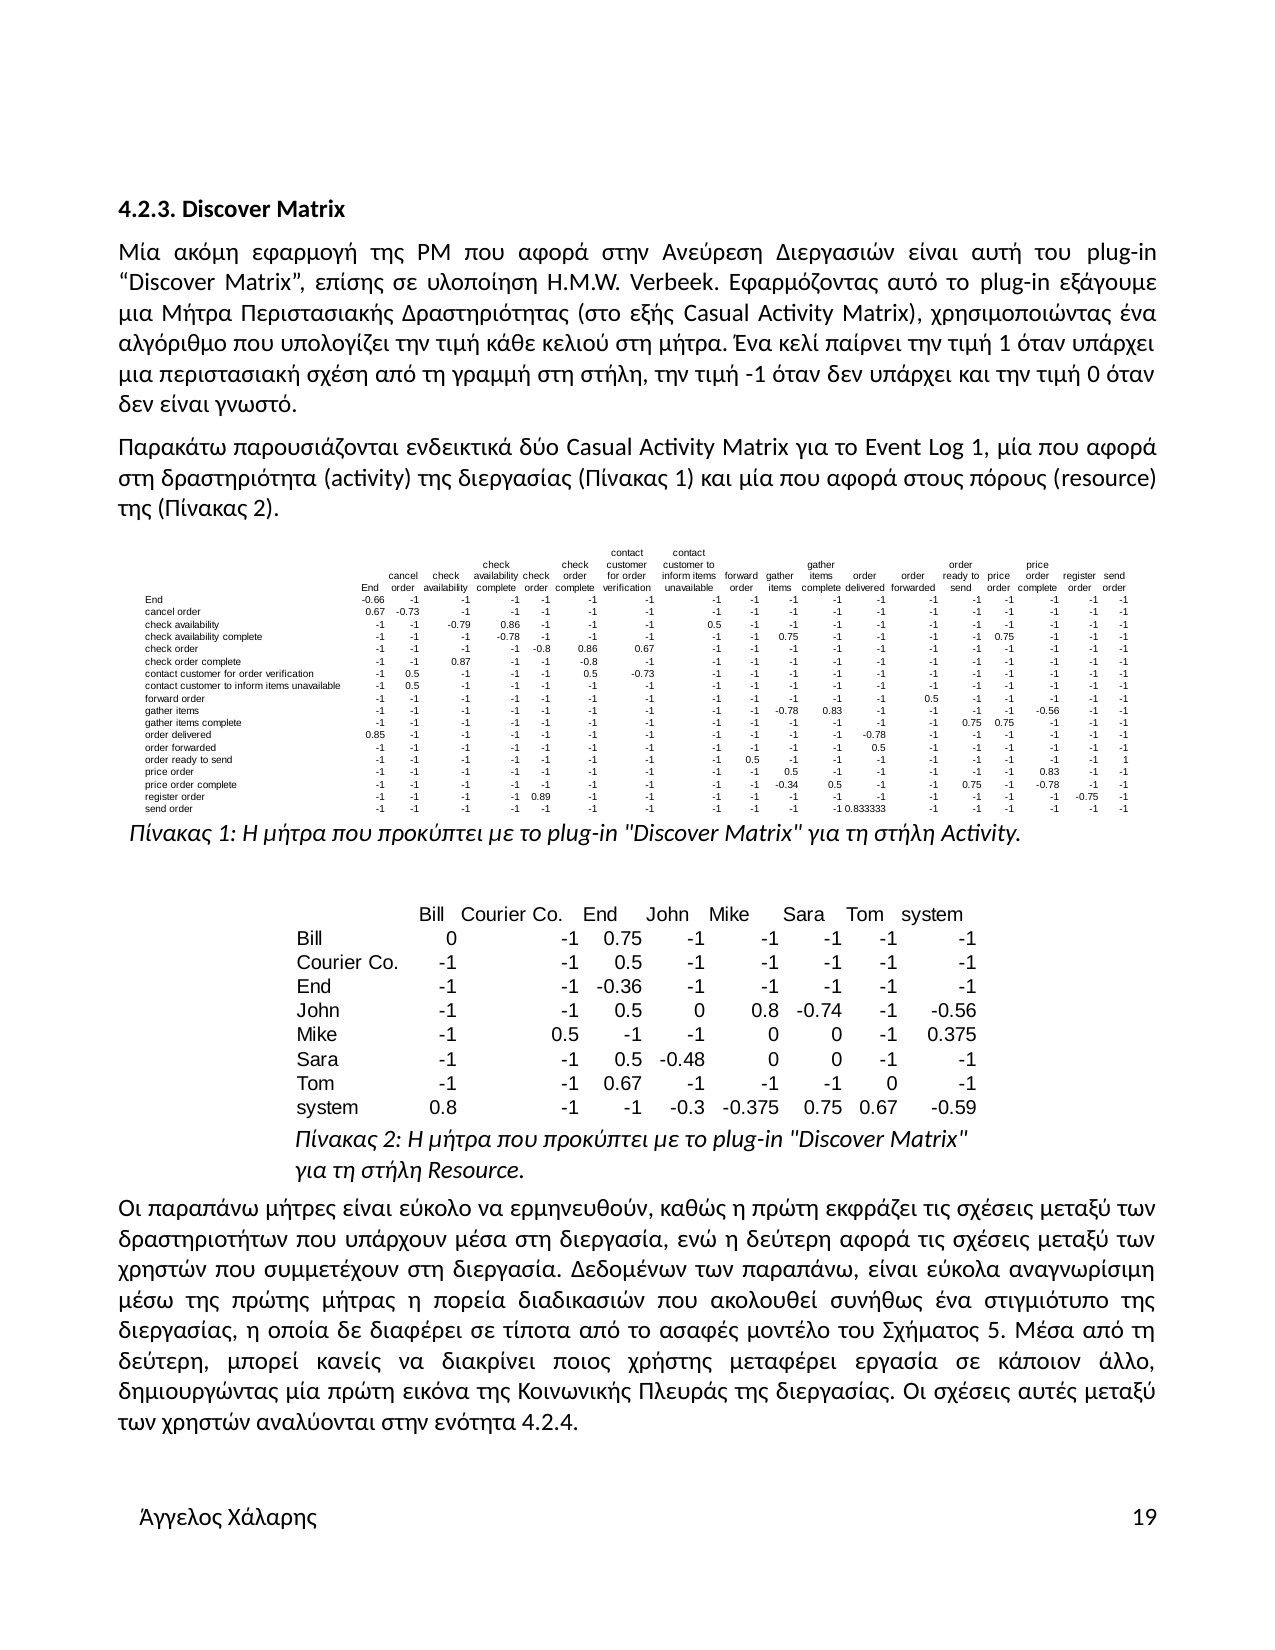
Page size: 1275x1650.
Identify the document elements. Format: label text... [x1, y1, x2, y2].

text Πίνακας 2: Η μήτρα που προκύπτει με το plug-in "Discover Matrix" για τη στήλη Resource. [294, 903, 981, 1184]
subtitle 4.2.3. Discover Matrix [118, 193, 1157, 223]
text Μία ακόμη εφαρμογή της PM που αφορά στην Ανεύρεση Διεργασιών είναι αυτή του plug-in “Discover Matrix”, επίσης σε υλοποίηση H.M.W. Verbeek. Εφαρμόζοντας αυτό το plug-in εξάγουμε μια Μήτρα Περιστασιακής Δραστηριότητας (στο εξής Casual Activity Matrix), χρησιμοποιώντας ένα αλγόριθμο που υπολογίζει την τιμή κάθε κελιού στη μήτρα. Ένα κελί παίρνει την τιμή 1 όταν υπάρχει μια περιστασιακή σχέση από τη γραμμή στη στήλη, την τιμή -1 όταν δεν υπάρχει και την τιμή 0 όταν δεν είναι γνωστό. [118, 236, 1157, 419]
text Πίνακας 1: Η μήτρα που προκύπτει με το plug-in "Discover Matrix" για τη στήλη Activity. [129, 548, 1146, 848]
text Παρακάτω παρουσιάζονται ενδεικτικά δύο Casual Activity Matrix για το Event Log 1, μία που αφορά στη δραστηριότητα (activity) της διεργασίας (Πίνακας 1) και μία που αφορά στους πόρους (resource) της (Πίνακας 2). [118, 432, 1157, 523]
text Οι παραπάνω μήτρες είναι εύκολο να ερμηνευθούν, καθώς η πρώτη εκφράζει τις σχέσεις μεταξύ των δραστηριοτήτων που υπάρχουν μέσα στη διεργασία, ενώ η δεύτερη αφορά τις σχέσεις μεταξύ των χρηστών που συμμετέχουν στη διεργασία. Δεδομένων των παραπάνω, είναι εύκολα αναγνωρίσιμη μέσω της πρώτης μήτρας η πορεία διαδικασιών που ακολουθεί συνήθως ένα στιγμιότυπο της διεργασίας, η οποία δε διαφέρει σε τίποτα από το ασαφές μοντέλο του Σχήματος 5. Μέσα από τη δεύτερη, μπορεί κανείς να διακρίνει ποιος χρήστης μεταφέρει εργασία σε κάποιον άλλο, δημιουργώντας μία πρώτη εικόνα της Κοινωνικής Πλευράς της διεργασίας. Οι σχέσεις αυτές μεταξύ των χρηστών αναλύονται στην ενότητα 4.2.4. [118, 1192, 1157, 1436]
